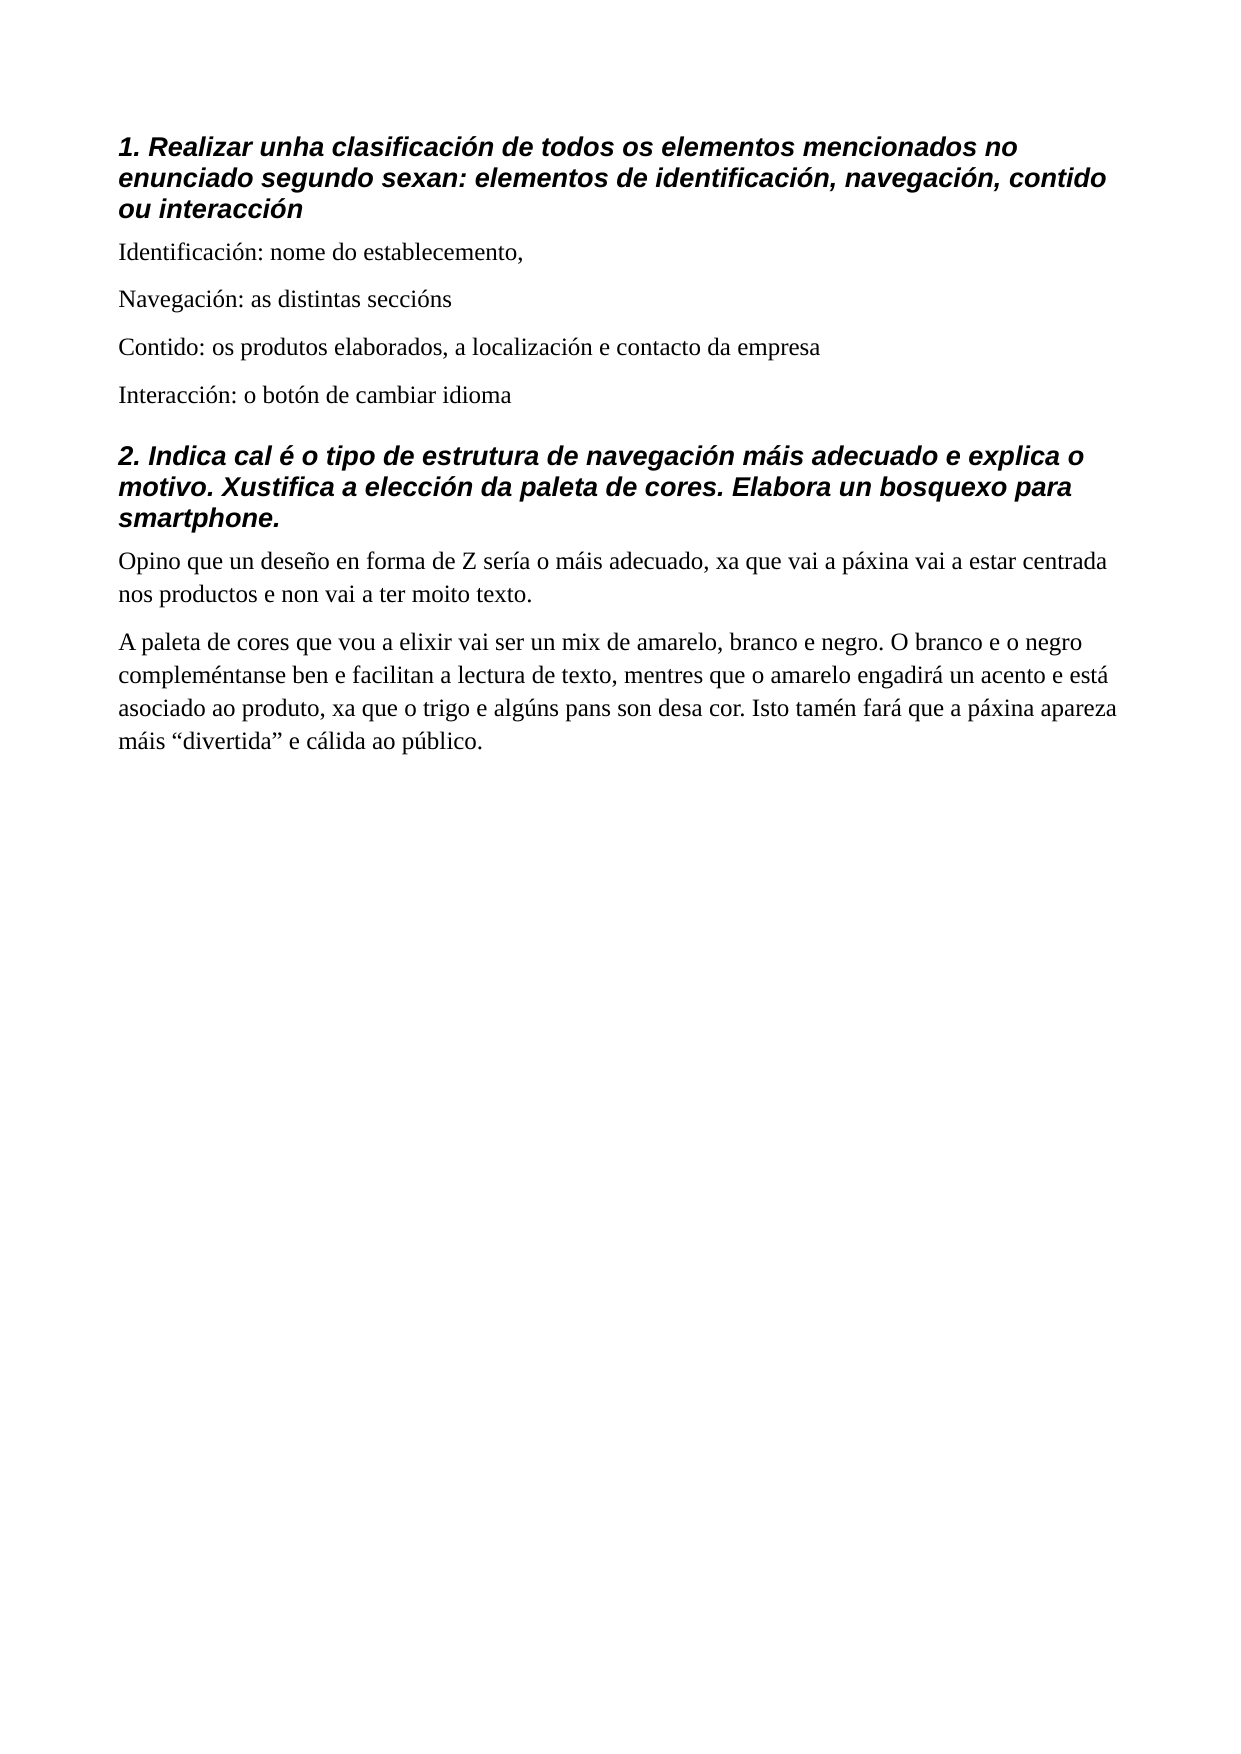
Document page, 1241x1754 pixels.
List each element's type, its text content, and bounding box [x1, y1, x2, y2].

text A paleta de cores que vou a elixir vai ser un mix de amarelo, branco e negro. O branco e o negro compleméntanse ben e facilitan a lectura de texto, mentres que o amarelo engadirá un acento e está asociado ao produto, xa que o trigo e algúns pans son desa cor. Isto tamén fará que a páxina apareza máis “divertida” e cálida ao público. [118, 627, 1122, 754]
text Navegación: as distintas seccións [118, 284, 1122, 313]
text Identificación: nome do establecemento, [118, 237, 1122, 266]
text Opino que un deseño en forma de Z sería o máis adecuado, xa que vai a páxina vai a estar centrada nos productos e non vai a ter moito texto. [118, 546, 1122, 608]
subtitle 1. Realizar unha clasificación de todos os elementos mencionados no enunciado segundo sexan: elementos de identificación, navegación, contido ou interacción [118, 131, 1122, 224]
text Interacción: o botón de cambiar idioma [118, 380, 1122, 408]
subtitle 2. Indica cal é o tipo de estrutura de navegación máis adecuado e explica o motivo. Xustifica a elección da paleta de cores. Elabora un bosquexo para smartphone. [118, 440, 1122, 533]
text Contido: os produtos elaborados, a localización e contacto da empresa [118, 332, 1122, 361]
